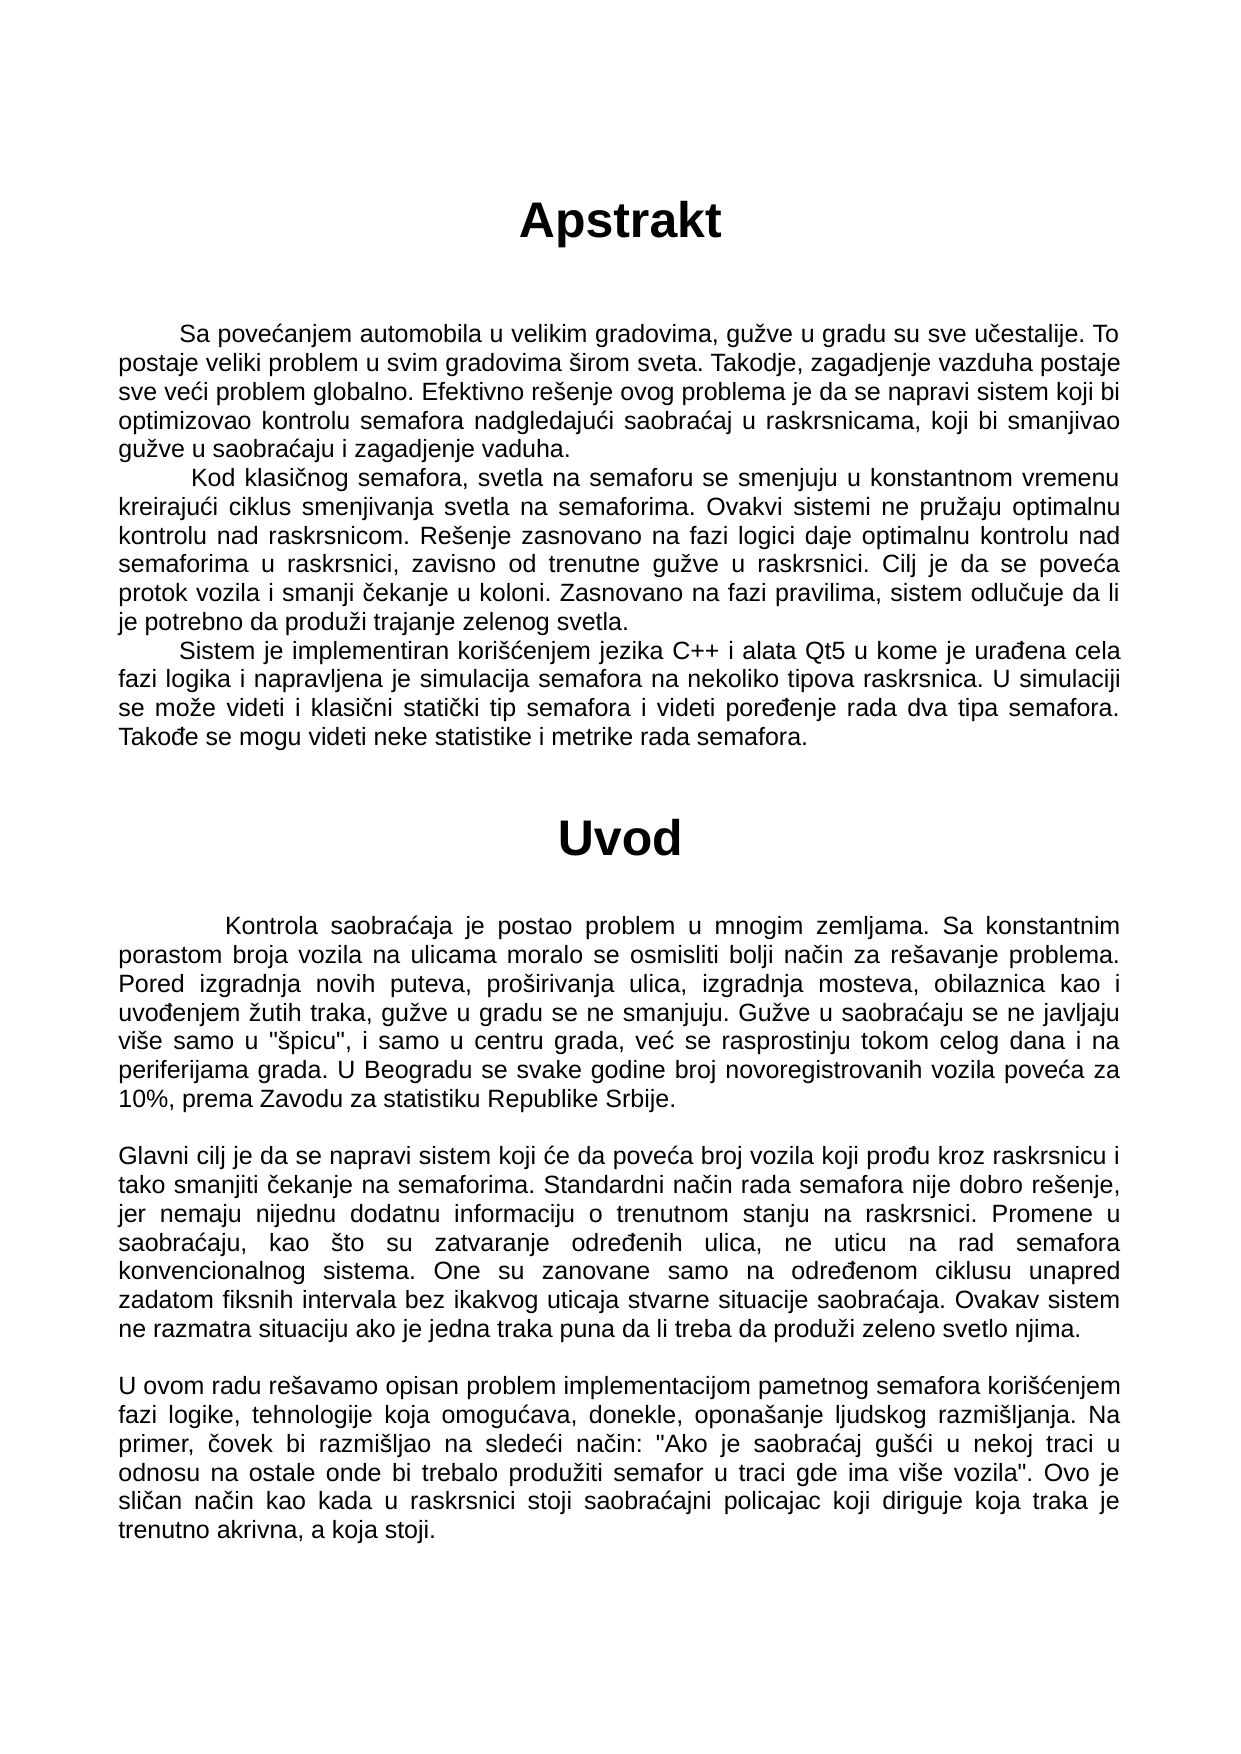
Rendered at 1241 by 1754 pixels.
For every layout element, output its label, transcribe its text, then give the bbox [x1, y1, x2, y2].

text Kontrola saobraćaja je postao problem u mnogim zemljama. Sa konstantnim porastom broja vozila na ulicama moralo se osmisliti bolji način za rešavanje problema. Pored izgradnja novih puteva, proširivanja ulica, izgradnja mosteva, obilaznica kao i uvođenjem žutih traka, gužve u gradu se ne smanjuju. Gužve u saobraćaju se ne javljaju više samo u "špicu", i samo u centru grada, već se rasprostinju tokom celog dana i na periferijama grada. U Beogradu se svake godine broj novoregistrovanih vozila poveća za 10%, prema Zavodu za statistiku Republike Srbije. [118, 909, 1122, 1112]
text Glavni cilj je da se napravi sistem koji će da poveća broj vozila koji prođu kroz raskrsnicu i tako smanjiti čekanje na semaforima. Standardni način rada semafora nije dobro rešenje, jer nemaju nijednu dodatnu informaciju o trenutnom stanju na raskrsnici. Promene u saobraćaju, kao što su zatvaranje određenih ulica, ne uticu na rad semafora konvencionalnog sistema. One su zanovane samo na određenom ciklusu unapred zadatom fiksnih intervala bez ikakvog uticaja stvarne situacije saobraćaja. Ovakav sistem ne razmatra situaciju ako je jedna traka puna da li treba da produži zeleno svetlo njima. [118, 1141, 1122, 1342]
text Kod klasičnog semafora, svetla na semaforu se smenjuju u konstantnom vremenu kreirajući ciklus smenjivanja svetla na semaforima. Ovakvi sistemi ne pružaju optimalnu kontrolu nad raskrsnicom. Rešenje zasnovano na fazi logici daje optimalnu kontrolu nad semaforima u raskrsnici, zavisno od trenutne gužve u raskrsnici. Cilj je da se poveća protok vozila i smanji čekanje u koloni. Zasnovano na fazi pravilima, sistem odlučuje da li je potrebno da produži trajanje zelenog svetla. [118, 463, 1122, 636]
text Apstrakt [118, 190, 1122, 247]
text Uvod [118, 808, 1122, 866]
text Sa povećanjem automobila u velikim gradovima, gužve u gradu su sve učestalije. To postaje veliki problem u svim gradovima širom sveta. Takodje, zagadjenje vazduha postaje sve veći problem globalno. Efektivno rešenje ovog problema je da se napravi sistem koji bi optimizovao kontrolu semafora nadgledajući saobraćaj u raskrsnicama, koji bi smanjivao gužve u saobraćaju i zagadjenje vaduha. [118, 319, 1122, 463]
text U ovom radu rešavamo opisan problem implementacijom pametnog semafora korišćenjem fazi logike, tehnologije koja omogućava, donekle, oponašanje ljudskog razmišljanja. Na primer, čovek bi razmišljao na sledeći način: "Ako je saobraćaj gušći u nekoj traci u odnosu na ostale onde bi trebalo produžiti semafor u traci gde ima više vozila". Ovo je sličan način kao kada u raskrsnici stoji saobraćajni policajac koji diriguje koja traka je trenutno akrivna, a koja stoji. [118, 1371, 1122, 1544]
text Sistem je implementiran korišćenjem jezika C++ i alata Qt5 u kome je urađena cela fazi logika i napravljena je simulacija semafora na nekoliko tipova raskrsnica. U simulaciji se može videti i klasični statički tip semafora i videti poređenje rada dva tipa semafora. Takođe se mogu videti neke statistike i metrike rada semafora. [118, 636, 1122, 751]
